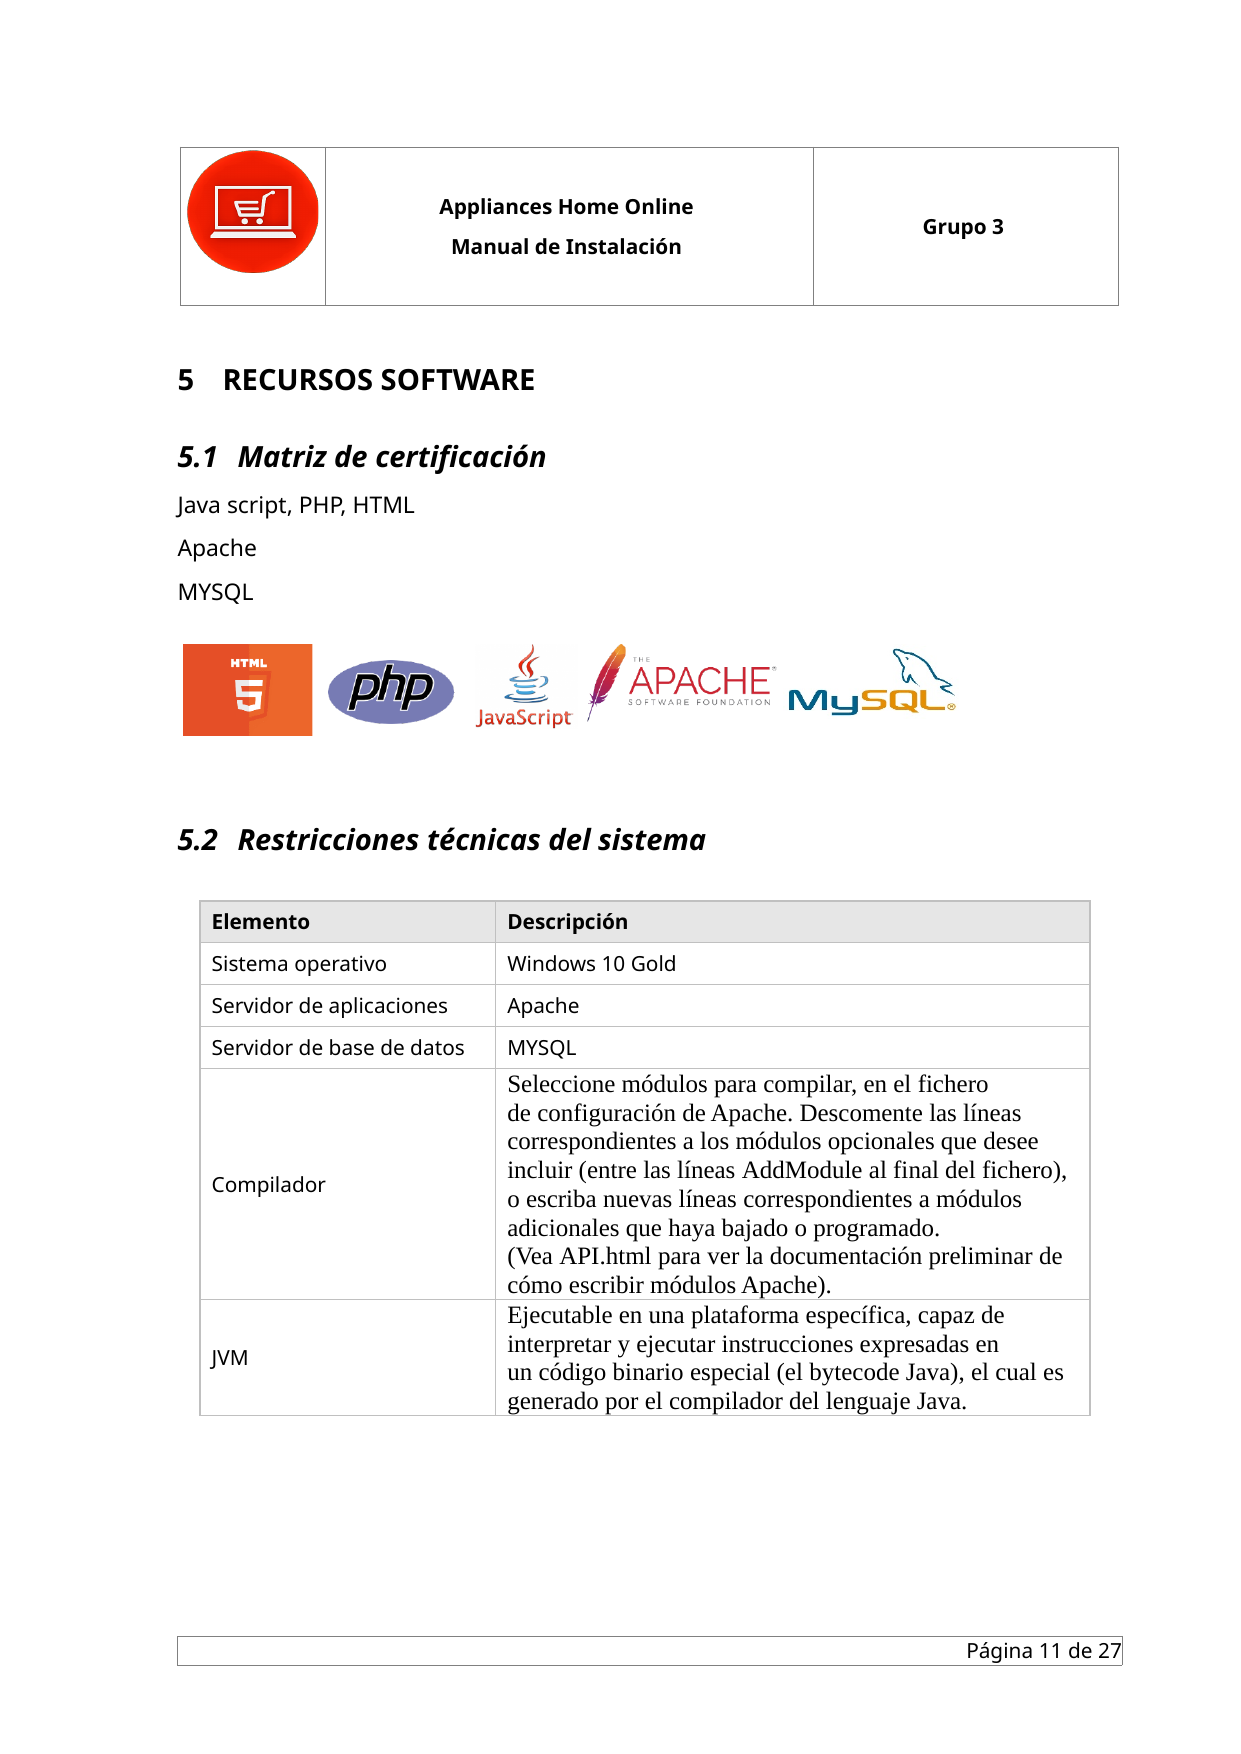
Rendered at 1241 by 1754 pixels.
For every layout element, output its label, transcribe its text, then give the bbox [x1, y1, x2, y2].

table_cell Compilador [201, 1069, 495, 1299]
text Java script, PHP, HTML [177, 489, 1122, 520]
table_cell Ejecutable en una plataforma específica, capaz de interpretar y ejecutar instrucciones expresadas en un código binario especial (el bytecode Java), el cual es generado por el compilador del lenguaje Java. [496, 1300, 1089, 1415]
table_header Descripción [496, 902, 1089, 942]
text MYSQL [177, 576, 1122, 607]
subtitle RECURSOS SOFTWARE [177, 359, 1122, 399]
table_cell MYSQL [496, 1027, 1089, 1068]
subtitle Restricciones técnicas del sistema [177, 819, 1122, 859]
table_cell Seleccione módulos para compilar, en el fichero de configuración de Apache. Descomente las líneas correspondientes a los módulos opcionales que desee incluir (entre las líneas AddModule al final del fichero), o escriba nuevas líneas correspondientes a módulos adicionales que haya bajado o programado. (Vea API.html para ver la documentación preliminar de cómo escribir módulos Apache). [496, 1069, 1089, 1299]
text Apache [177, 532, 1122, 564]
table_cell Sistema operativo [201, 943, 495, 984]
table_cell Servidor de base de datos [201, 1027, 495, 1068]
table_header Elemento [201, 902, 495, 942]
table_cell Servidor de aplicaciones [201, 985, 495, 1026]
table_cell Windows 10 Gold [496, 943, 1089, 984]
table_cell JVM [201, 1300, 495, 1415]
subtitle Matriz de certificación [177, 436, 1122, 476]
table_cell Apache [496, 985, 1089, 1026]
